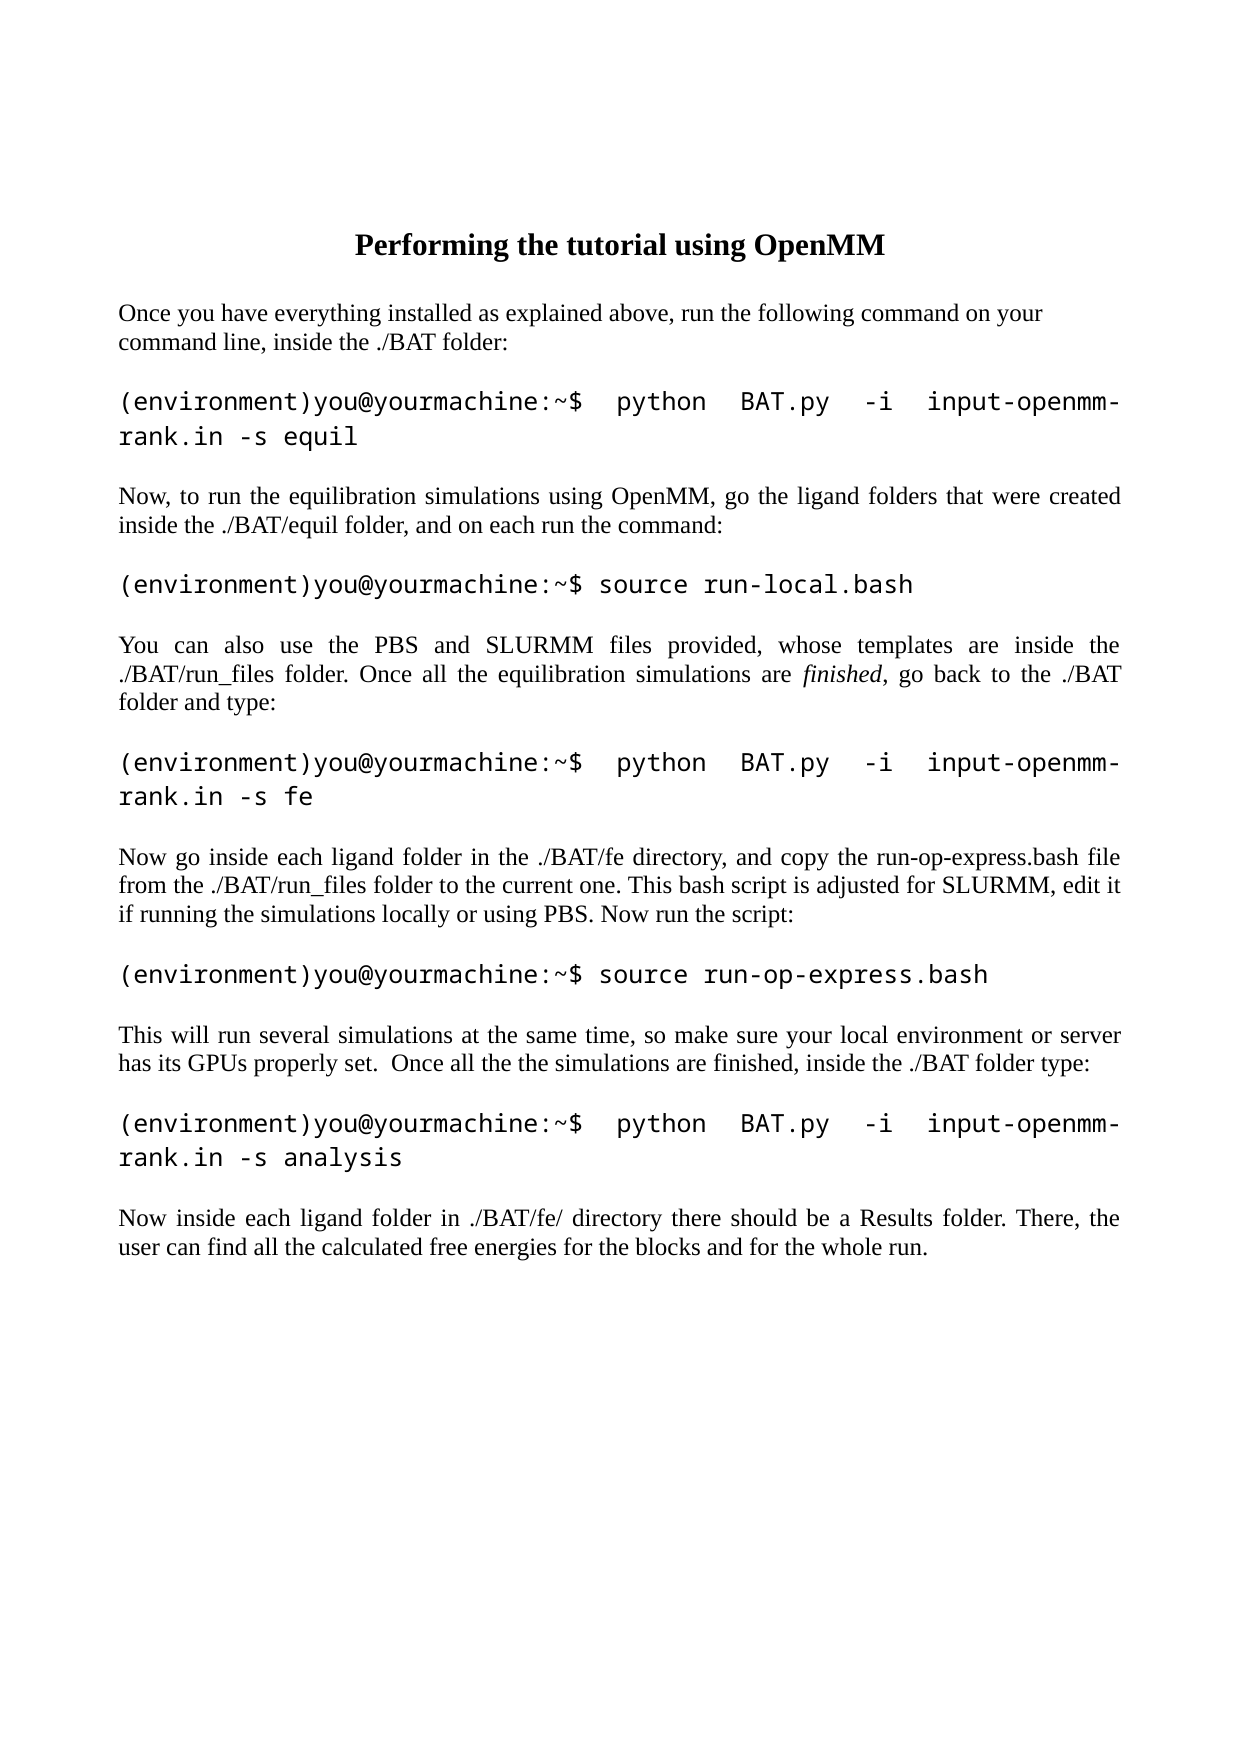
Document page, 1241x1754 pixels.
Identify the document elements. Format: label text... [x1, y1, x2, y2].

text Now go inside each ligand folder in the ./BAT/fe directory, and copy the run-op-express.bash file from the ./BAT/run_files folder to the current one. This bash script is adjusted for SLURMM, edit it if running the simulations locally or using PBS. Now run the script: [118, 842, 1122, 928]
text Now, to run the equilibration simulations using OpenMM, go the ligand folders that were created inside the ./BAT/equil folder, and on each run the command: [118, 481, 1122, 538]
text Performing the tutorial using OpenMM [118, 226, 1122, 262]
text You can also use the PBS and SLURMM files provided, whose templates are inside the ./BAT/run_files folder. Once all the equilibration simulations are finished, go back to the ./BAT folder and type: [118, 630, 1122, 716]
text This will run several simulations at the same time, so make sure your local environment or server has its GPUs properly set. Once all the the simulations are finished, inside the ./BAT folder type: [118, 1020, 1122, 1077]
text (environment)you@yourmachine:~$ source run-local.bash [118, 567, 1122, 601]
text (environment)you@yourmachine:~$ source run-op-express.bash [118, 957, 1122, 991]
text (environment)you@yourmachine:~$ python BAT.py -i input-openmm-rank.in -s analysis [118, 1106, 1122, 1174]
text Once you have everything installed as explained above, run the following command on your command line, inside the ./BAT folder: [118, 298, 1122, 355]
text Now inside each ligand folder in ./BAT/fe/ directory there should be a Results folder. There, the user can find all the calculated free energies for the blocks and for the whole run. [118, 1203, 1122, 1260]
text (environment)you@yourmachine:~$ python BAT.py -i input-openmm-rank.in -s equil [118, 384, 1122, 452]
text (environment)you@yourmachine:~$ python BAT.py -i input-openmm-rank.in -s fe [118, 745, 1122, 813]
